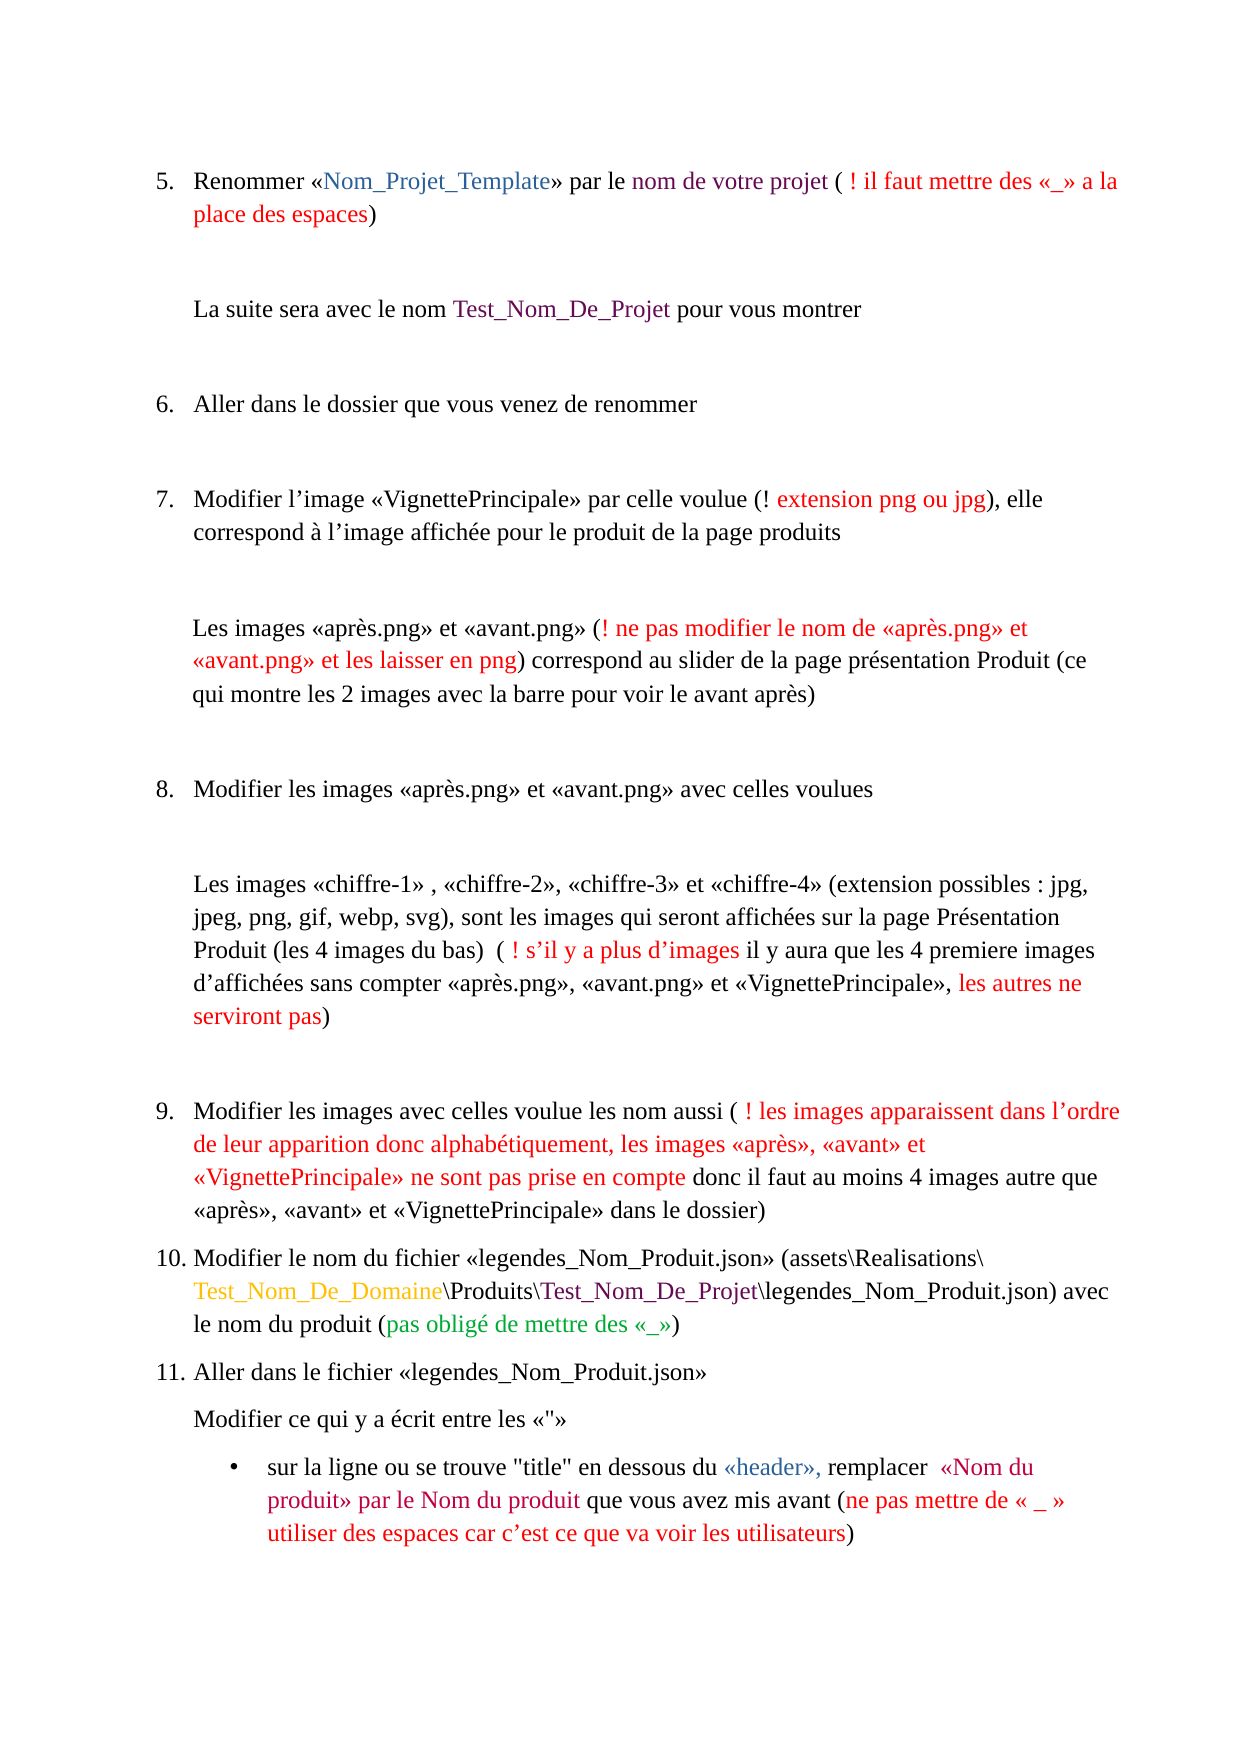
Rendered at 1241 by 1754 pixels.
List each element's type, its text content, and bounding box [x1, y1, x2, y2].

list Les images «chiffre-1» , «chiffre-2», «chiffre-3» et «chiffre-4» (extension possibles : jpg, jpeg, png, gif, webp, svg), sont les images qui seront affichées sur la page Présentation Produit (les 4 images du bas) ( ! s’il y a plus d’images il y aura que les 4 premiere images d’affichées sans compter «après.png», «avant.png» et «VignettePrincipale», les autres ne serviront pas) [156, 869, 1122, 1030]
text Les images «après.png» et «avant.png» (! ne pas modifier le nom de «après.png» et «avant.png» et les laisser en png) correspond au slider de la page présentation Produit (ce qui montre les 2 images avec la barre pour voir le avant après) [118, 613, 1122, 707]
list Modifier le nom du fichier «legendes_Nom_Produit.json» (assets\Realisations\Test_Nom_De_Domaine\Produits\Test_Nom_De_Projet\legendes_Nom_Produit.json) avec le nom du produit (pas obligé de mettre des «_») [156, 1243, 1122, 1338]
list Aller dans le fichier «legendes_Nom_Produit.json» [156, 1357, 1122, 1385]
list Modifier les images avec celles voulue les nom aussi ( ! les images apparaissent dans l’ordre de leur apparition donc alphabétiquement, les images «après», «avant» et «VignettePrincipale» ne sont pas prise en compte donc il faut au moins 4 images autre que «après», «avant» et «VignettePrincipale» dans le dossier) [156, 1096, 1122, 1224]
list Modifier les images «après.png» et «avant.png» avec celles voulues [156, 774, 1122, 803]
list Modifier ce qui y a écrit entre les «"» [156, 1404, 1122, 1433]
list Modifier l’image «VignettePrincipale» par celle voulue (! extension png ou jpg), elle correspond à l’image affichée pour le produit de la page produits [156, 484, 1122, 546]
list Aller dans le dossier que vous venez de renommer [156, 389, 1122, 418]
list La suite sera avec le nom Test_Nom_De_Projet pour vous montrer [156, 294, 1122, 323]
list sur la ligne ou se trouve "title" en dessous du «header», remplacer «Nom du produit» par le Nom du produit que vous avez mis avant (ne pas mettre de « _ » utiliser des espaces car c’est ce que va voir les utilisateurs) [229, 1452, 1122, 1547]
list Renommer «Nom_Projet_Template» par le nom de votre projet ( ! il faut mettre des «_» a la place des espaces) [156, 166, 1122, 227]
